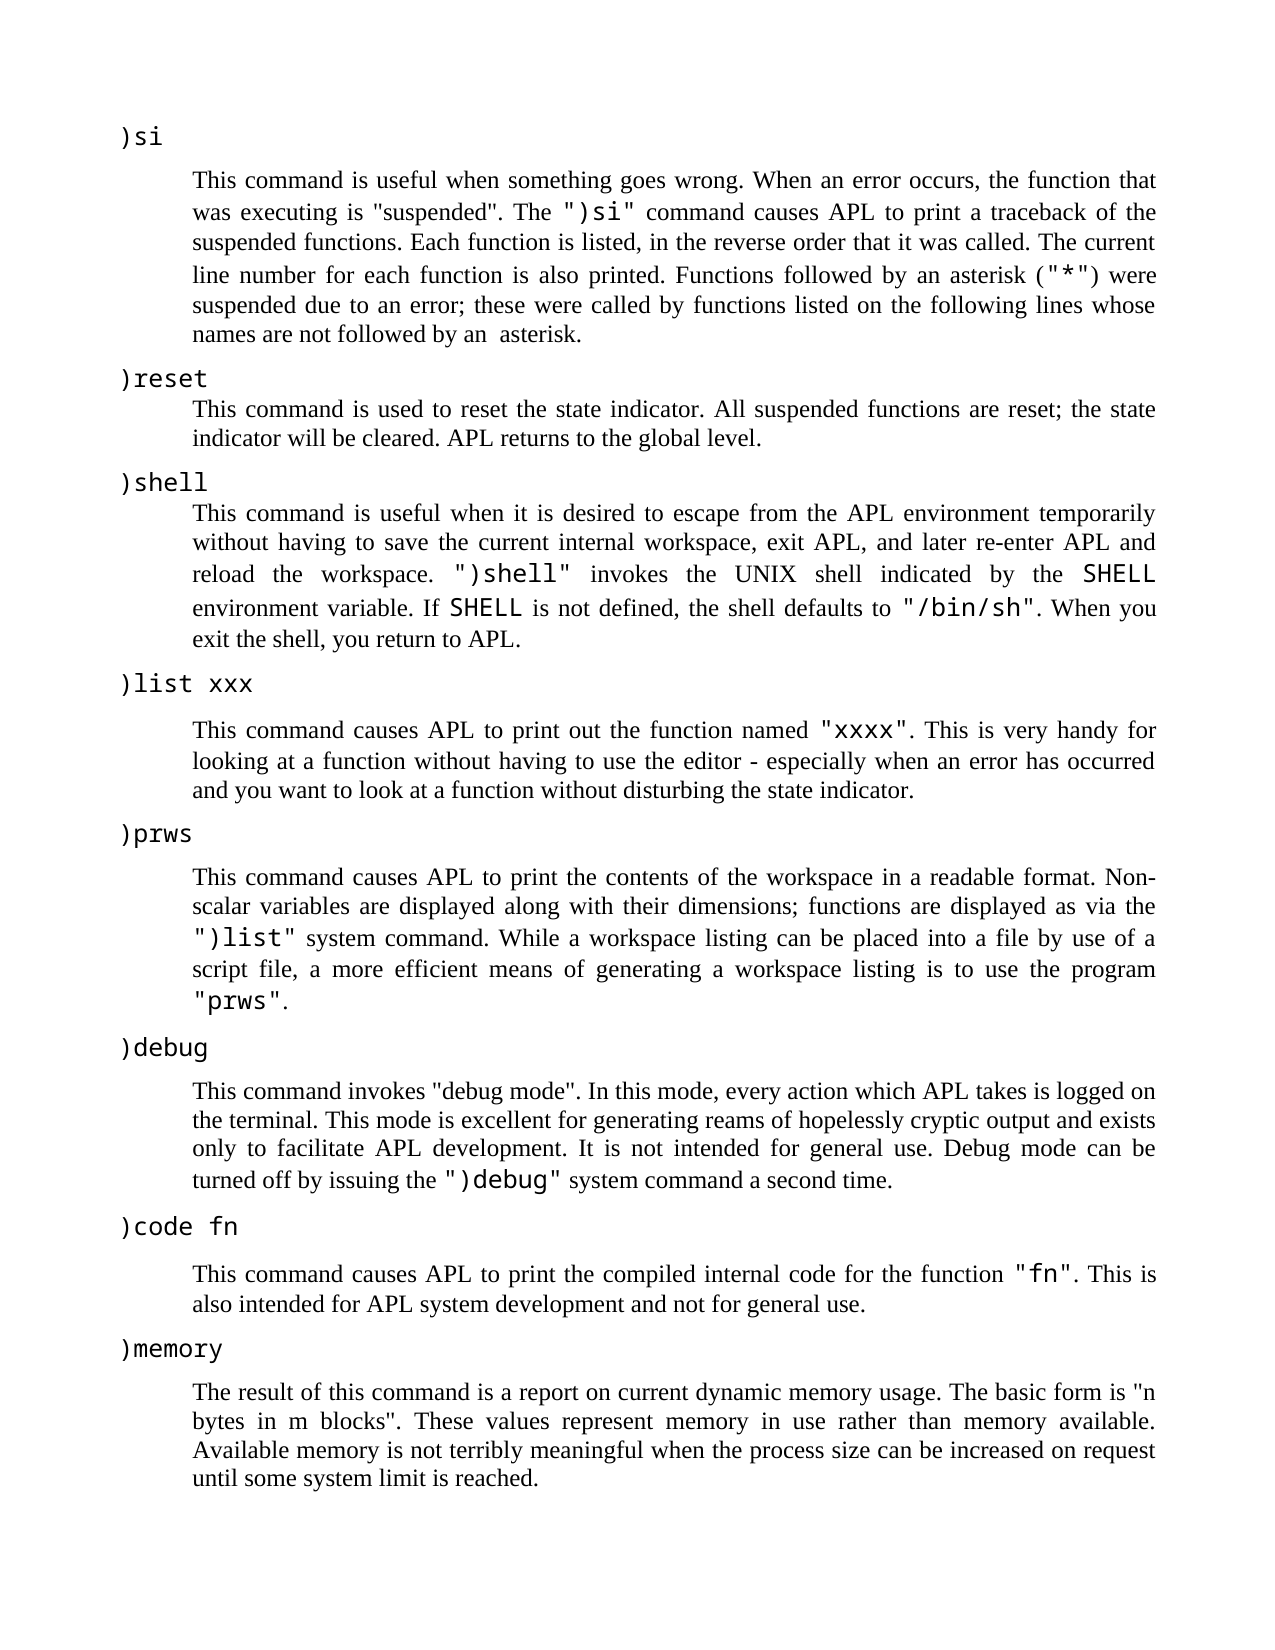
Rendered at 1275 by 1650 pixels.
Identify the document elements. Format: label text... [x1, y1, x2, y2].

text This command is useful when it is desired to escape from the APL environment temporarily without having to save the current internal workspace, exit APL, and later re-enter APL and reload the workspace. ")shell" invokes the UNIX shell indicated by the SHELL environment variable. If SHELL is not defined, the shell defaults to "/bin/sh". When you exit the shell, you return to APL. [192, 498, 1157, 653]
text This command causes APL to print the contents of the workspace in a readable format. Non-scalar variables are displayed along with their dimensions; functions are displayed as via the ")list" system command. While a workspace listing can be placed into a file by use of a script file, a more efficient means of generating a workspace listing is to use the program "prws". [192, 862, 1157, 1017]
text This command causes APL to print out the function named "xxxx". This is very handy for looking at a function without having to use the editor - especially when an error has occurred and you want to look at a function without disturbing the state indicator. [192, 712, 1157, 803]
text )code fn [118, 1209, 1157, 1243]
text )reset [118, 360, 1157, 394]
text )prws [118, 816, 1157, 850]
text )list xxx [118, 665, 1157, 699]
text )memory [118, 1331, 1157, 1365]
text This command causes APL to print the compiled internal code for the function "fn". This is also intended for APL system development and not for general use. [192, 1255, 1157, 1318]
text This command invokes "debug mode". In this mode, every action which APL takes is logged on the terminal. This mode is excellent for generating reams of hopelessly cryptic output and exists only to facilitate APL development. It is not intended for general use. Debug mode can be turned off by issuing the ")debug" system command a second time. [192, 1076, 1157, 1196]
text The result of this command is a report on current dynamic memory usage. The basic form is "n bytes in m blocks". These values represent memory in use rather than memory available. Available memory is not terribly meaningful when the process size can be increased on request until some system limit is reached. [192, 1377, 1157, 1492]
text This command is useful when something goes wrong. When an error occurs, the function that was executing is "suspended". The ")si" command causes APL to print a traceback of the suspended functions. Each function is listed, in the reverse order that it was called. The current line number for each function is also printed. Functions followed by an asterisk ("*") were suspended due to an error; these were called by functions listed on the following lines whose names are not followed by an asterisk. [192, 165, 1157, 348]
text )shell [118, 464, 1157, 498]
text )si [118, 118, 1157, 152]
text This command is used to reset the state indicator. All suspended functions are reset; the state indicator will be cleared. APL returns to the global level. [192, 394, 1157, 452]
text )debug [118, 1029, 1157, 1063]
